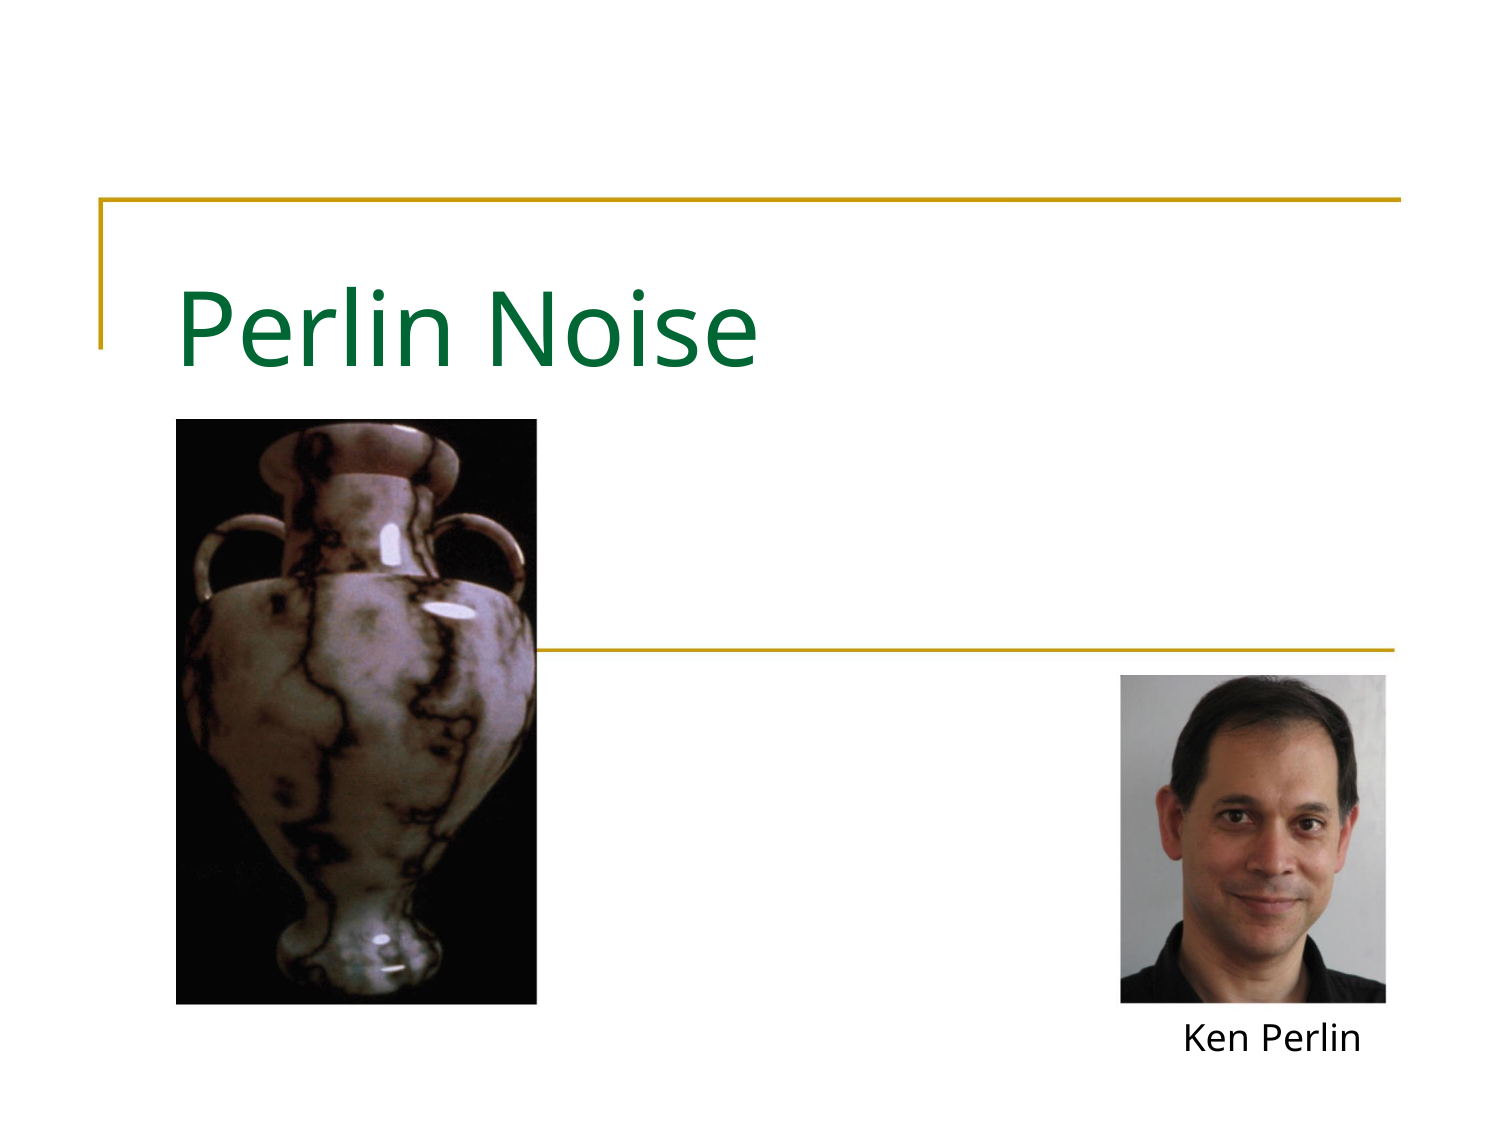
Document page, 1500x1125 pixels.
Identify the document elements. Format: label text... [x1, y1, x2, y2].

text Perlin Noise [174, 280, 830, 388]
text Ken Perlin [1182, 1021, 1394, 1060]
picture [0, 0, 1500, 1125]
